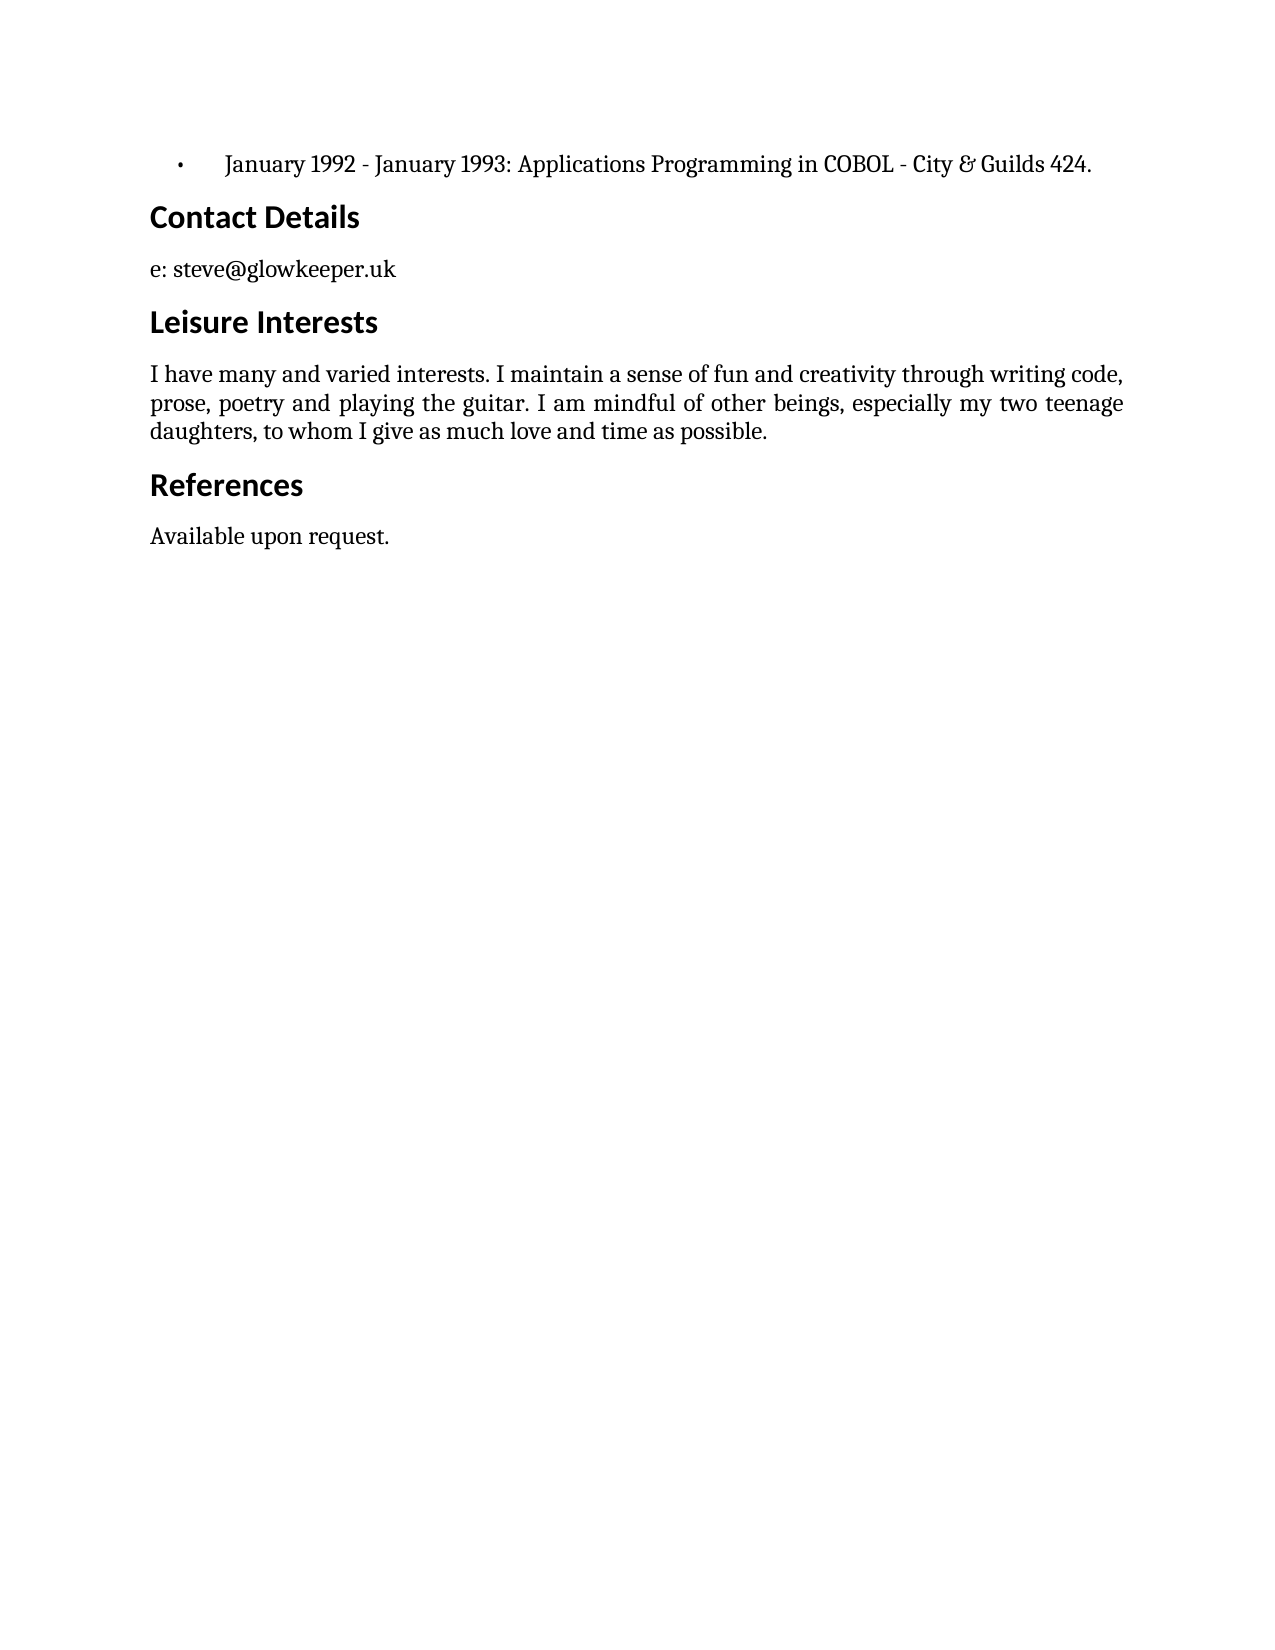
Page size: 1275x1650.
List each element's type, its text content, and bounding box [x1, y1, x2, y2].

list January 1992 - January 1993: Applications Programming in COBOL - City & Guilds 424. [175, 150, 1125, 179]
subtitle References [150, 464, 1125, 504]
text e: steve@glowkeeper.uk [150, 255, 1125, 284]
text I have many and varied interests. I maintain a sense of fun and creativity through writing code, prose, poetry and playing the guitar. I am mindful of other beings, especially my two teenage daughters, to whom I give as much love and time as possible. [150, 360, 1125, 446]
subtitle Contact Details [150, 196, 1125, 237]
text Available upon request. [150, 522, 1125, 551]
subtitle Leisure Interests [150, 301, 1125, 342]
